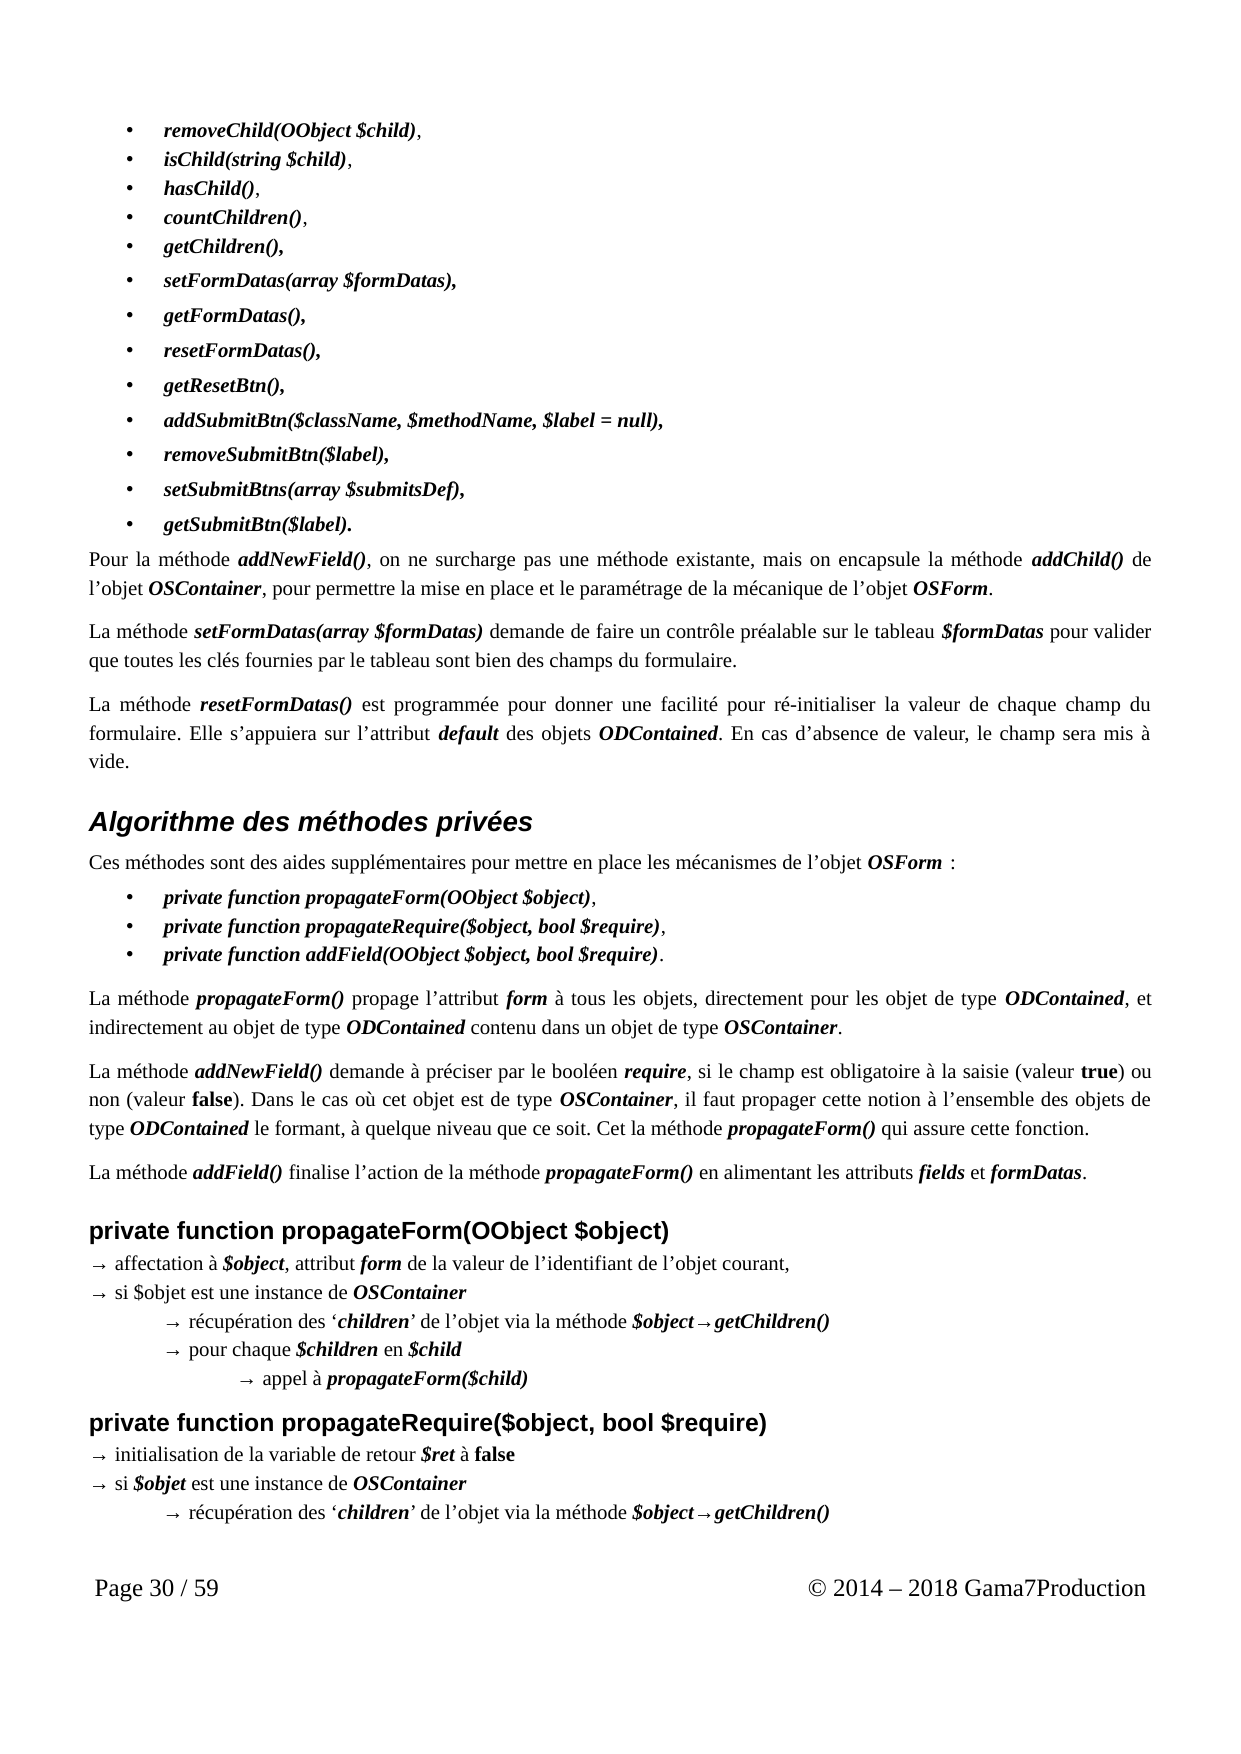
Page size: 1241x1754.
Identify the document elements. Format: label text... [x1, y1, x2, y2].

list getSubmitBtn($label). [126, 512, 1152, 536]
text Pour la méthode addNewField(), on ne surcharge pas une méthode existante, mais on encapsule la méthode addChild() de l’objet OSContainer, pour permettre la mise en place et le paramétrage de la mécanique de l’objet OSForm. [88, 547, 1152, 599]
subtitle Algorithme des méthodes privées [88, 806, 1152, 837]
text La méthode setFormDatas(array $formDatas) demande de faire un contrôle préalable sur le tableau $formDatas pour valider que toutes les clés fournies par le tableau sont bien des champs du formulaire. [88, 619, 1152, 672]
text → récupération des ‘children’ de l’objet via la méthode $object→getChildren() [88, 1308, 1152, 1333]
list private function propagateForm(OObject $object), [126, 885, 1152, 909]
subtitle private function propagateForm(OObject $object) [88, 1216, 1152, 1244]
text → si $objet est une instance de OSContainer [88, 1280, 1152, 1304]
text → affectation à $object, attribut form de la valeur de l’identifiant de l’objet courant, [88, 1251, 1152, 1275]
text La méthode addField() finalise l’action de la méthode propagateForm() en alimentant les attributs fields et formDatas. [88, 1160, 1152, 1184]
list getChildren(), [126, 233, 1152, 258]
text La méthode propagateForm() propage l’attribut form à tous les objets, directement pour les objet de type ODContained, et indirectement au objet de type ODContained contenu dans un objet de type OSContainer. [88, 986, 1152, 1039]
subtitle private function propagateRequire($object, bool $require) [88, 1408, 1152, 1436]
list removeChild(OObject $child), [126, 118, 1152, 142]
text → pour chaque $children en $child [88, 1337, 1152, 1361]
list countChildren(), [126, 205, 1152, 229]
list setSubmitBtns(array $submitsDef), [126, 477, 1152, 501]
list addSubmitBtn($className, $methodName, $label = null), [126, 407, 1152, 432]
text → appel à propagateForm($child) [88, 1366, 1152, 1390]
text → récupération des ‘children’ de l’objet via la méthode $object→getChildren() [88, 1500, 1152, 1524]
list removeSubmitBtn($label), [126, 442, 1152, 466]
list hasChild(), [126, 176, 1152, 200]
text → initialisation de la variable de retour $ret à false [88, 1442, 1152, 1466]
list private function propagateRequire($object, bool $require), [126, 913, 1152, 938]
list resetFormDatas(), [126, 338, 1152, 362]
list getResetBtn(), [126, 373, 1152, 397]
text → si $objet est une instance de OSContainer [88, 1471, 1152, 1495]
list getFormDatas(), [126, 303, 1152, 327]
list isChild(string $child), [126, 147, 1152, 171]
list setFormDatas(array $formDatas), [126, 268, 1152, 292]
text Ces méthodes sont des aides supplémentaires pour mettre en place les mécanismes de l’objet OSForm : [88, 850, 1152, 874]
list private function addField(OObject $object, bool $require). [126, 942, 1152, 966]
text La méthode resetFormDatas() est programmée pour donner une facilité pour ré-initialiser la valeur de chaque champ du formulaire. Elle s’appuiera sur l’attribut default des objets ODContained. En cas d’absence de valeur, le champ sera mis à vide. [88, 692, 1152, 773]
text La méthode addNewField() demande à préciser par le booléen require, si le champ est obligatoire à la saisie (valeur true) ou non (valeur false). Dans le cas où cet objet est de type OSContainer, il faut propager cette notion à l’ensemble des objets de type ODContained le formant, à quelque niveau que ce soit. Cet la méthode propagateForm() qui assure cette fonction. [88, 1058, 1152, 1140]
